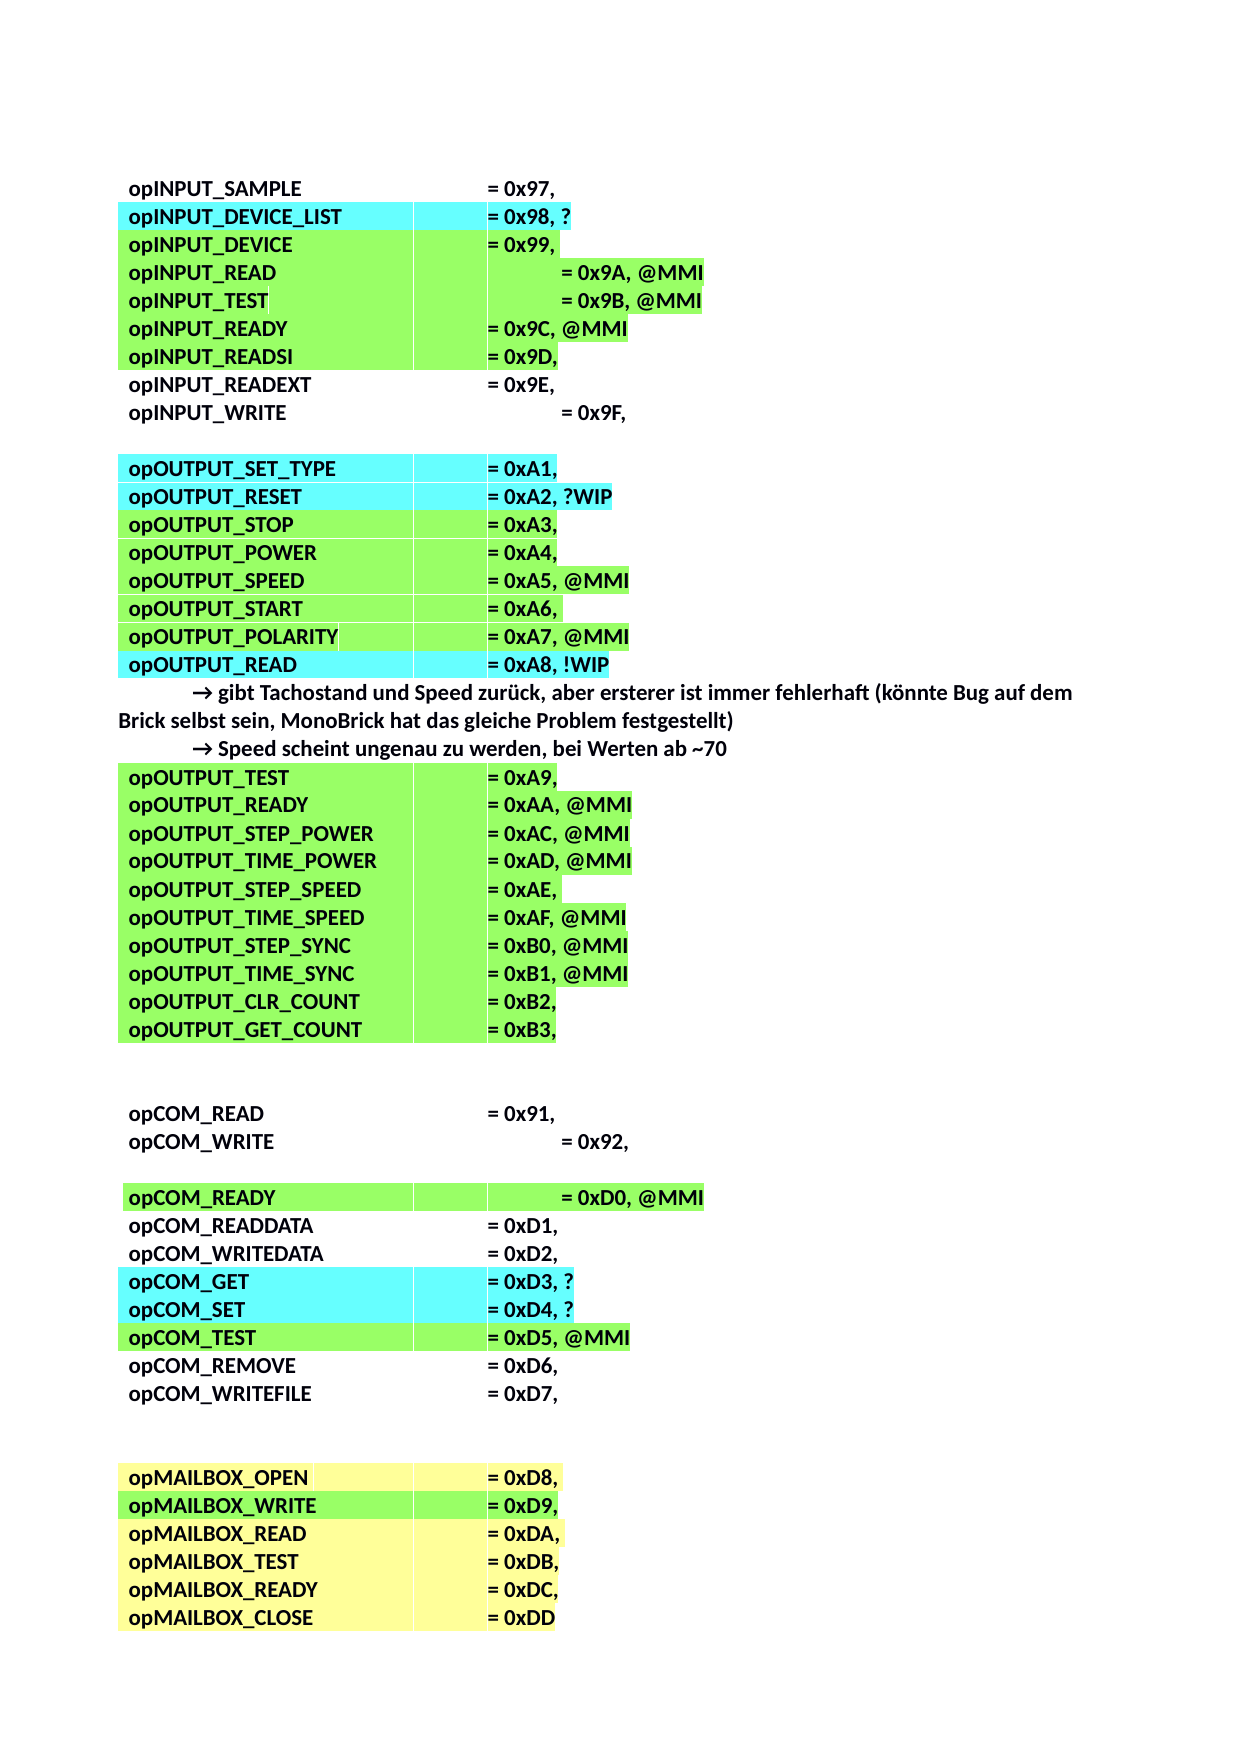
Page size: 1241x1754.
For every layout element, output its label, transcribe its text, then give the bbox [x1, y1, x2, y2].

text opCOM_READDATA = 0xD1, [118, 1211, 1122, 1239]
text opOUTPUT_TIME_SPEED = 0xAF, @MMI [118, 903, 1122, 931]
text opOUTPUT_STEP_SPEED = 0xAE, [118, 875, 1122, 903]
text opCOM_GET = 0xD3, ? [118, 1267, 1122, 1295]
text opCOM_WRITE = 0x92, [118, 1127, 1122, 1155]
text opMAILBOX_READY = 0xDC, [118, 1575, 1122, 1603]
text opMAILBOX_CLOSE = 0xDD [118, 1603, 1122, 1631]
text opOUTPUT_SET_TYPE = 0xA1, [118, 454, 1122, 482]
text opOUTPUT_STOP = 0xA3, [118, 510, 1122, 538]
text opINPUT_TEST = 0x9B, @MMI [118, 286, 1122, 314]
text opMAILBOX_TEST = 0xDB, [118, 1547, 1122, 1575]
text opINPUT_SAMPLE = 0x97, [118, 174, 1122, 202]
text opCOM_WRITEFILE = 0xD7, [118, 1379, 1122, 1407]
text opINPUT_READ = 0x9A, @MMI [118, 258, 1122, 286]
text opCOM_READ = 0x91, [118, 1099, 1122, 1127]
text opOUTPUT_SPEED = 0xA5, @MMI [118, 566, 1122, 594]
text opINPUT_READEXT = 0x9E, [118, 370, 1122, 398]
text → gibt Tachostand und Speed zurück, aber ersterer ist immer fehlerhaft (könnte Bug auf dem Brick selbst sein, MonoBrick hat das gleiche Problem festgestellt) [118, 678, 1122, 734]
text opCOM_SET = 0xD4, ? [118, 1295, 1122, 1323]
text opOUTPUT_STEP_POWER = 0xAC, @MMI [118, 819, 1122, 847]
text opOUTPUT_CLR_COUNT = 0xB2, [118, 987, 1122, 1015]
text opCOM_TEST = 0xD5, @MMI [118, 1323, 1122, 1351]
text opOUTPUT_POWER = 0xA4, [118, 538, 1122, 566]
text → Speed scheint ungenau zu werden, bei Werten ab ~70 [118, 734, 1122, 763]
text opMAILBOX_READ = 0xDA, [118, 1519, 1122, 1547]
text opOUTPUT_POLARITY = 0xA7, @MMI [118, 622, 1122, 651]
text opMAILBOX_WRITE = 0xD9, [118, 1491, 1122, 1519]
text opOUTPUT_TEST = 0xA9, [118, 763, 1122, 791]
text opOUTPUT_TIME_POWER = 0xAD, @MMI [118, 847, 1122, 875]
text opCOM_READY = 0xD0, @MMI [118, 1183, 1122, 1211]
text opINPUT_READY = 0x9C, @MMI [118, 314, 1122, 342]
text opINPUT_READSI = 0x9D, [118, 342, 1122, 370]
text opOUTPUT_GET_COUNT = 0xB3, [118, 1015, 1122, 1043]
text opOUTPUT_STEP_SYNC = 0xB0, @MMI [118, 931, 1122, 959]
text opINPUT_DEVICE = 0x99, [118, 230, 1122, 258]
text opINPUT_WRITE = 0x9F, [118, 398, 1122, 426]
text opINPUT_DEVICE_LIST = 0x98, ? [118, 202, 1122, 230]
text opOUTPUT_READ = 0xA8, !WIP [118, 651, 1122, 678]
text opOUTPUT_READY = 0xAA, @MMI [118, 791, 1122, 819]
text opOUTPUT_START = 0xA6, [118, 594, 1122, 622]
text opOUTPUT_RESET = 0xA2, ?WIP [118, 482, 1122, 510]
text opMAILBOX_OPEN = 0xD8, [118, 1463, 1122, 1491]
text opCOM_REMOVE = 0xD6, [118, 1351, 1122, 1379]
text opCOM_WRITEDATA = 0xD2, [118, 1239, 1122, 1267]
text opOUTPUT_TIME_SYNC = 0xB1, @MMI [118, 959, 1122, 987]
